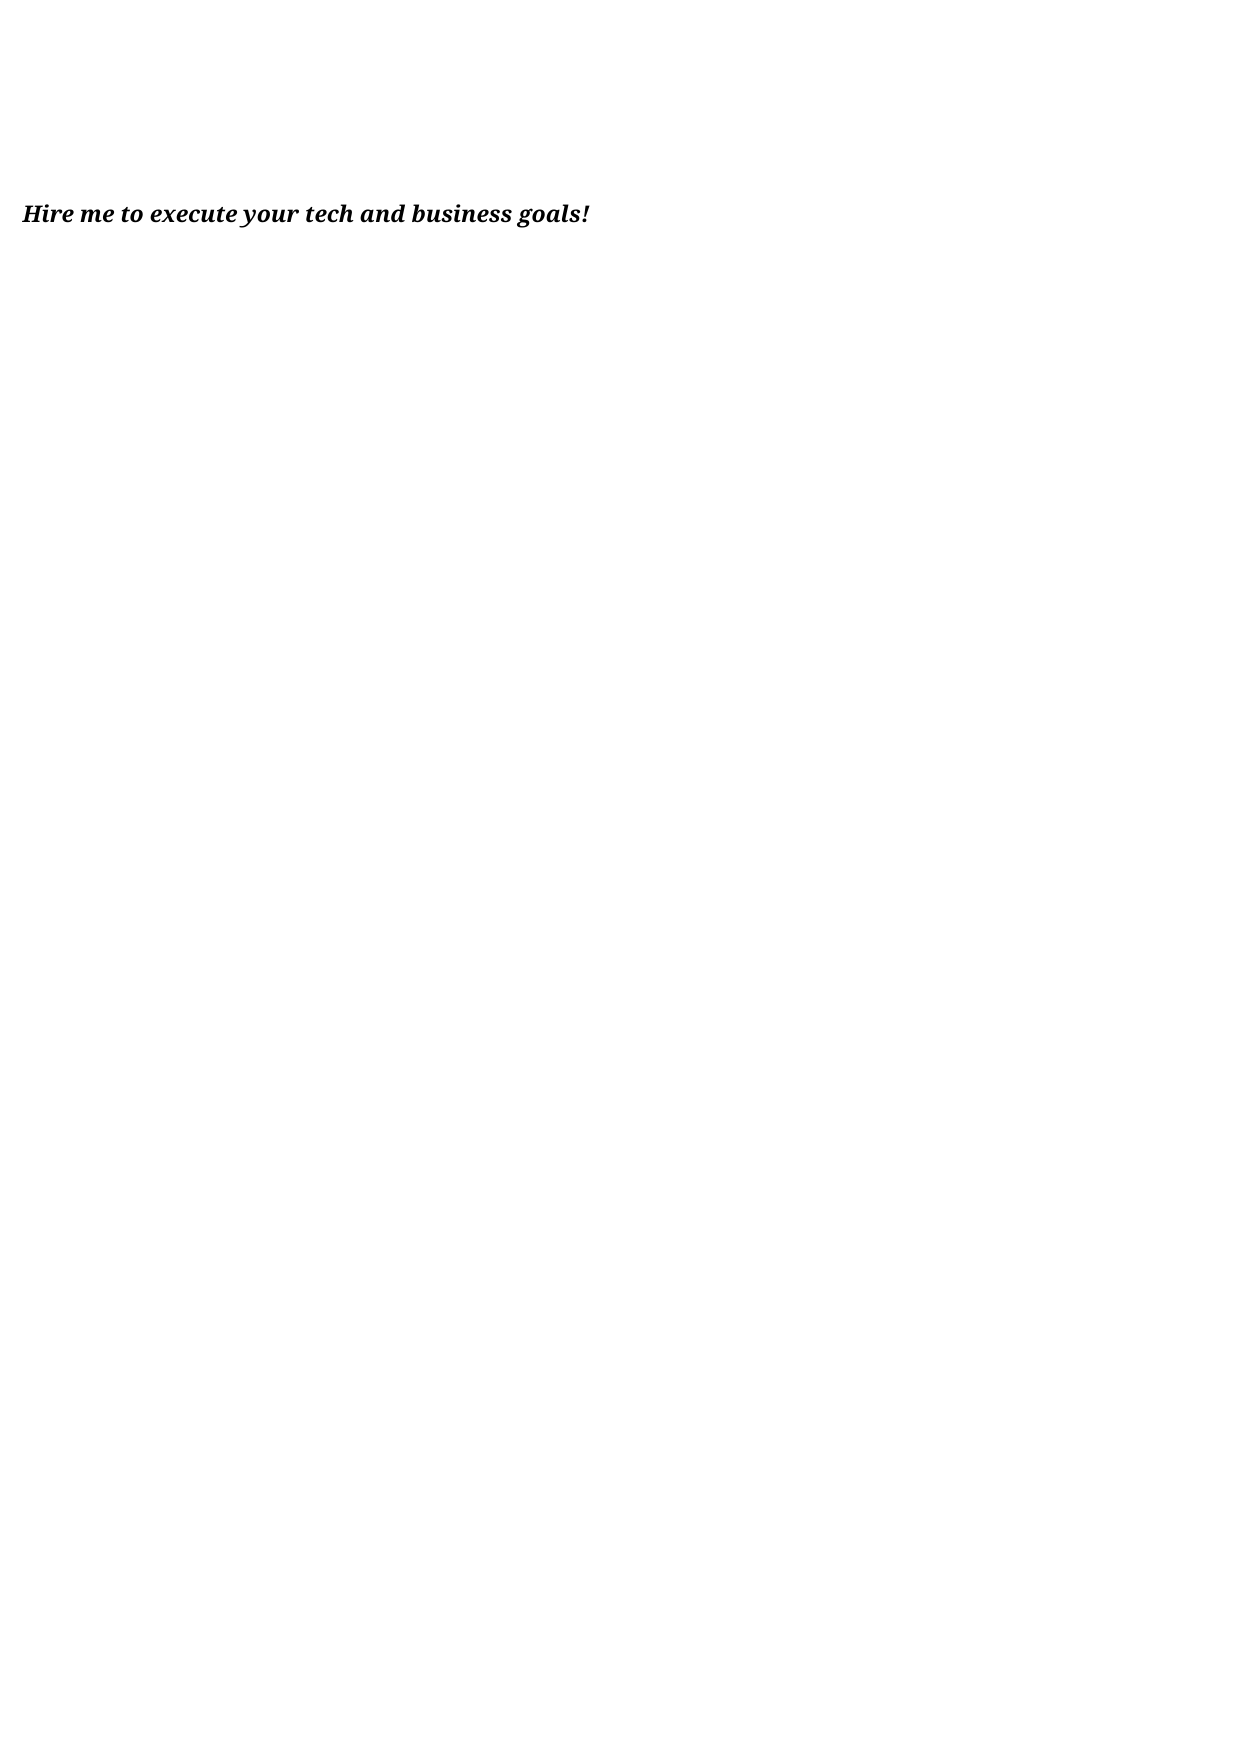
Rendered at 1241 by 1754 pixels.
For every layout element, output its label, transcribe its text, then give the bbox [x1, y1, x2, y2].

text Hire me to execute your tech and business goals! [22, 198, 1218, 229]
